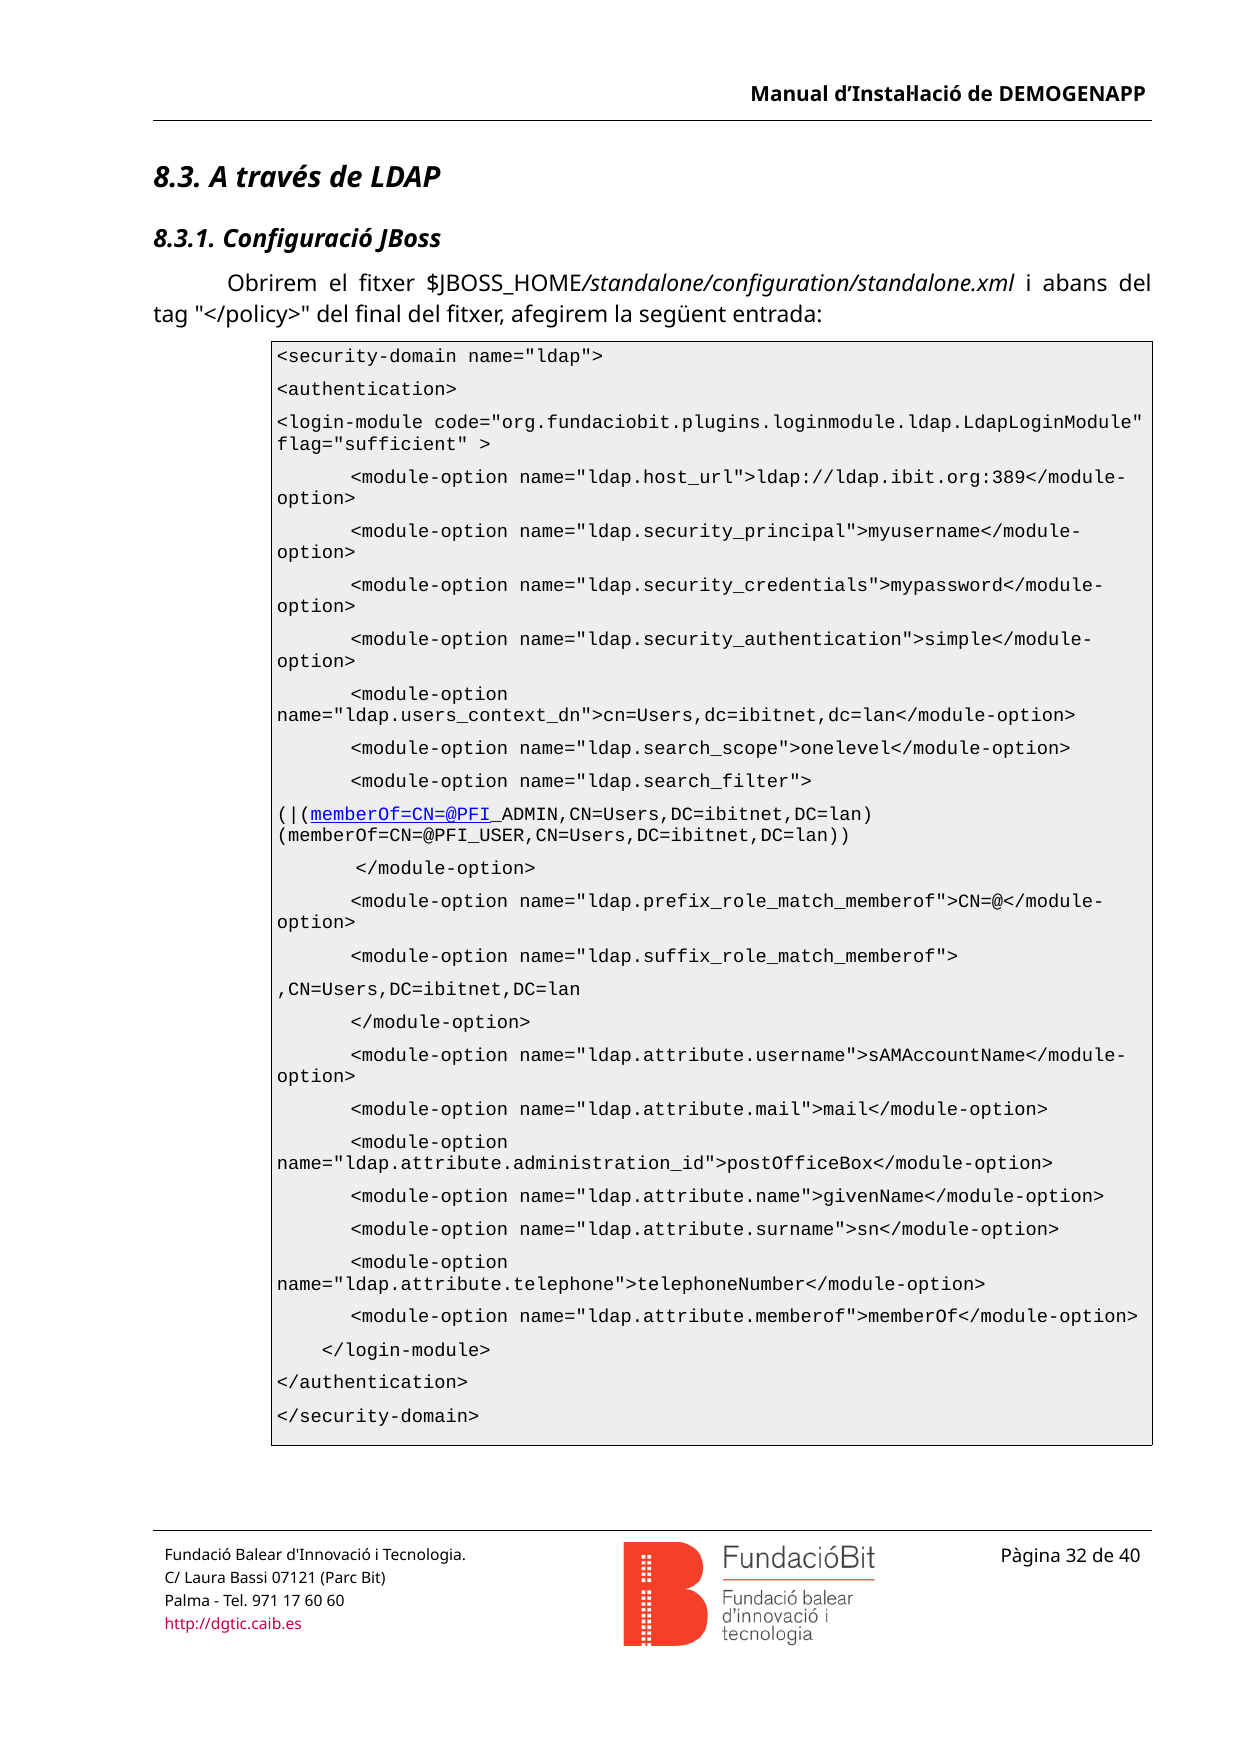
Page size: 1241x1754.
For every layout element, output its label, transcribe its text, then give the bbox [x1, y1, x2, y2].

subtitle A través de LDAP [153, 156, 1152, 196]
picture [623, 1542, 875, 1646]
subtitle Configuració JBoss [153, 221, 1152, 255]
text Obrirem el fitxer $JBOSS_HOME/standalone/configuration/standalone.xml i abans del tag "</policy>" del final del fitxer, afegirem la següent entrada: [153, 267, 1152, 329]
table_header <security-domain name="ldap"> <authentication> <login-module code="org.fundaciobit.plugins.loginmodule.ldap.LdapLoginModule" flag="sufficient" > <module-option name="ldap.host_url">ldap://ldap.ibit.org:389</module-option> <module-option name="ldap.security_principal">myusername</module-option> <module-option name="ldap.security_credentials">mypassword</module-option> <module-option name="ldap.security_authentication">simple</module-option> <module-option name="ldap.users_context_dn">cn=Users,dc=ibitnet,dc=lan</module-option> <module-option name="ldap.search_scope">onelevel</module-option> <module-option name="ldap.search_filter"> (|(memberOf=CN=@PFI_ADMIN,CN=Users,DC=ibitnet,DC=lan)(memberOf=CN=@PFI_USER,CN=Users,DC=ibitnet,DC=lan)) </module-option> <module-option name="ldap.prefix_role_match_memberof">CN=@</module-option> <module-option name="ldap.suffix_role_match_memberof"> ,CN=Users,DC=ibitnet,DC=lan </module-option> <module-option name="ldap.attribute.username">sAMAccountName</module-option> <module-option name="ldap.attribute.mail">mail</module-option> <module-option name="ldap.attribute.administration_id">postOfficeBox</module-option> <module-option name="ldap.attribute.name">givenName</module-option> <module-option name="ldap.attribute.surname">sn</module-option> <module-option name="ldap.attribute.telephone">telephoneNumber</module-option> <module-option name="ldap.attribute.memberof">memberOf</module-option> </login-module> </authentication> </security-domain> [272, 342, 1152, 1445]
